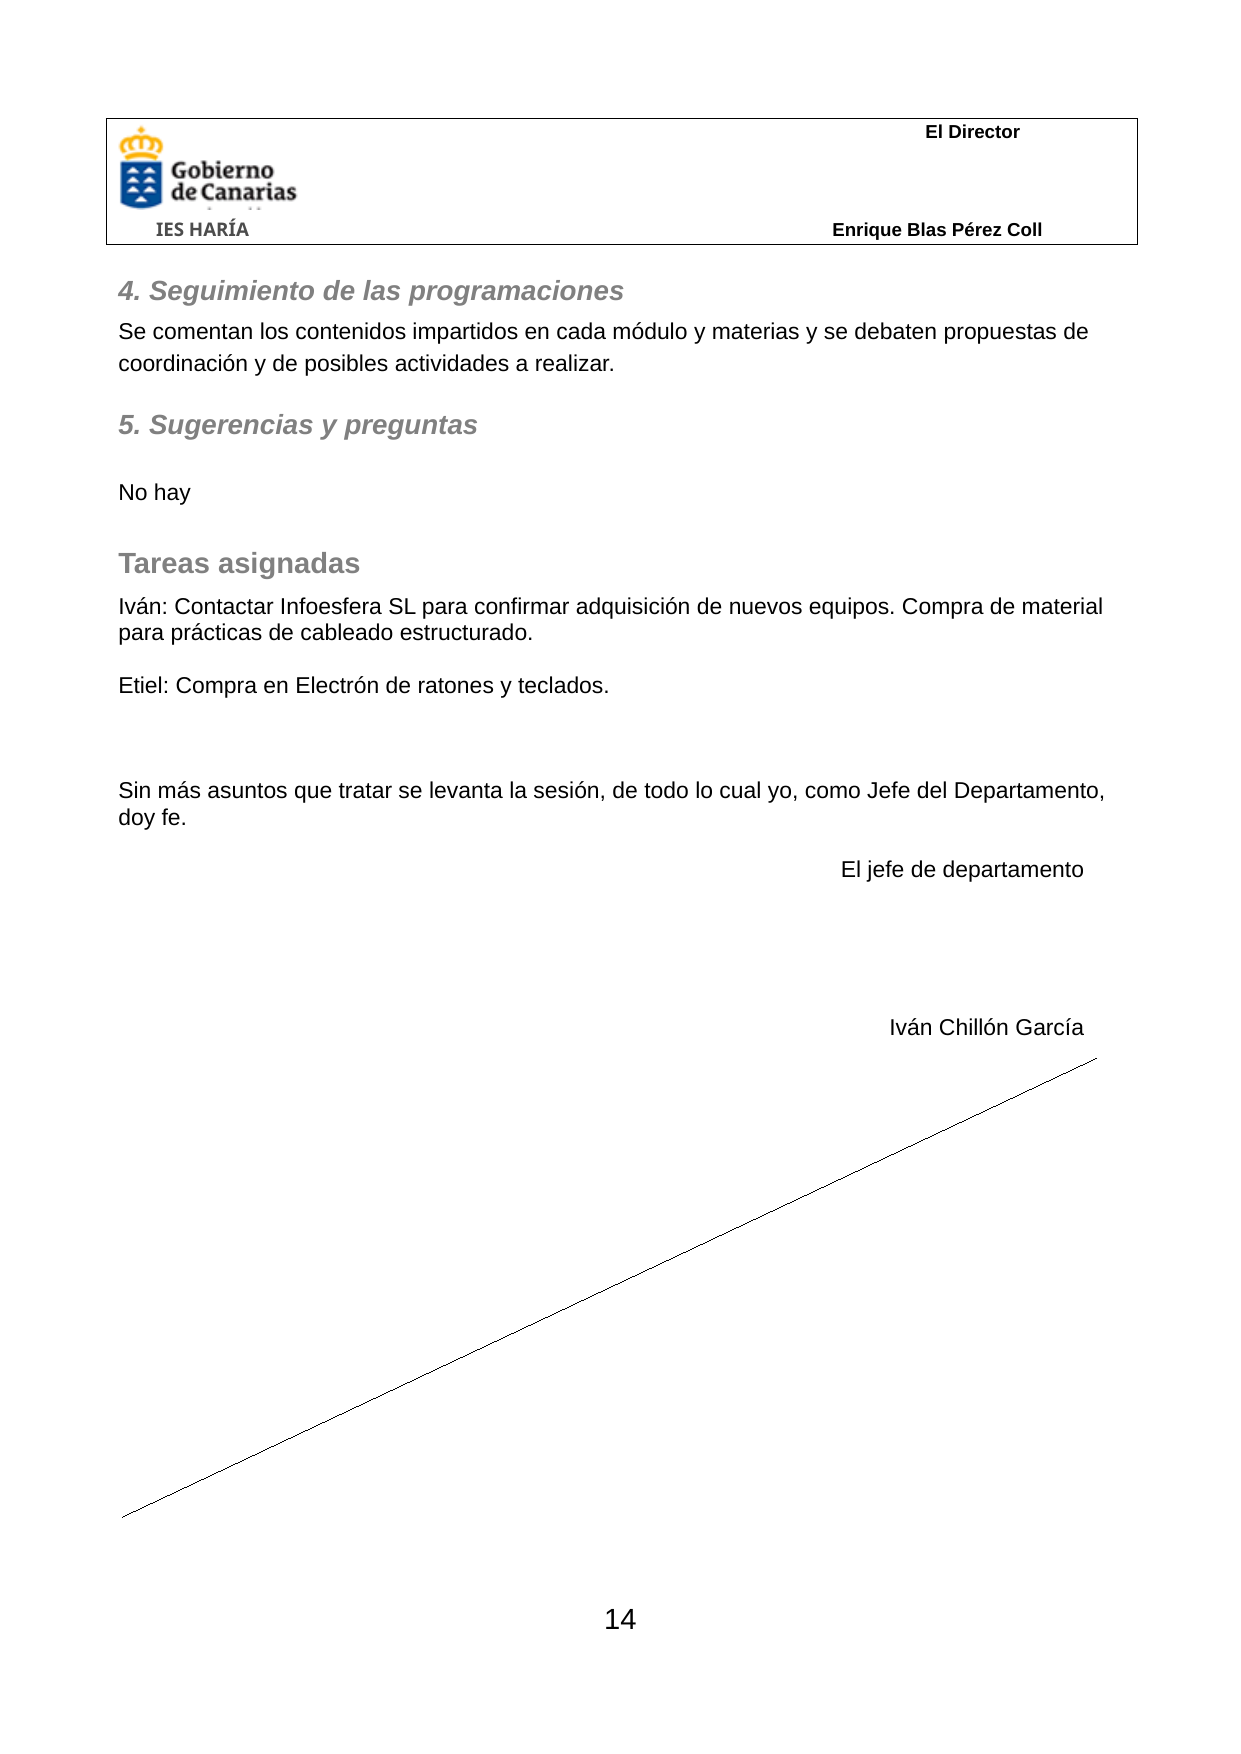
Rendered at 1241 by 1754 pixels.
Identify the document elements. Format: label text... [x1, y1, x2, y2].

text Etiel: Compra en Electrón de ratones y teclados. [118, 672, 1122, 698]
text El jefe de departamento [118, 856, 1122, 882]
subtitle 4. Seguimiento de las programaciones [118, 274, 1122, 306]
subtitle 5. Sugerencias y preguntas [118, 408, 1122, 440]
picture [115, 123, 300, 210]
text Se comentan los contenidos impartidos en cada módulo y materias y se debaten propuestas de coordinación y de posibles actividades a realizar. [118, 318, 1122, 376]
text Sin más asuntos que tratar se levanta la sesión, de todo lo cual yo, como Jefe del Departamento, doy fe. [118, 777, 1122, 830]
text No hay [118, 479, 1122, 506]
text Iván Chillón García [118, 1014, 1122, 1041]
subtitle Tareas asignadas [118, 547, 1122, 580]
text Iván: Contactar Infoesfera SL para confirmar adquisición de nuevos equipos. Compra de material para prácticas de cableado estructurado. [118, 593, 1122, 645]
